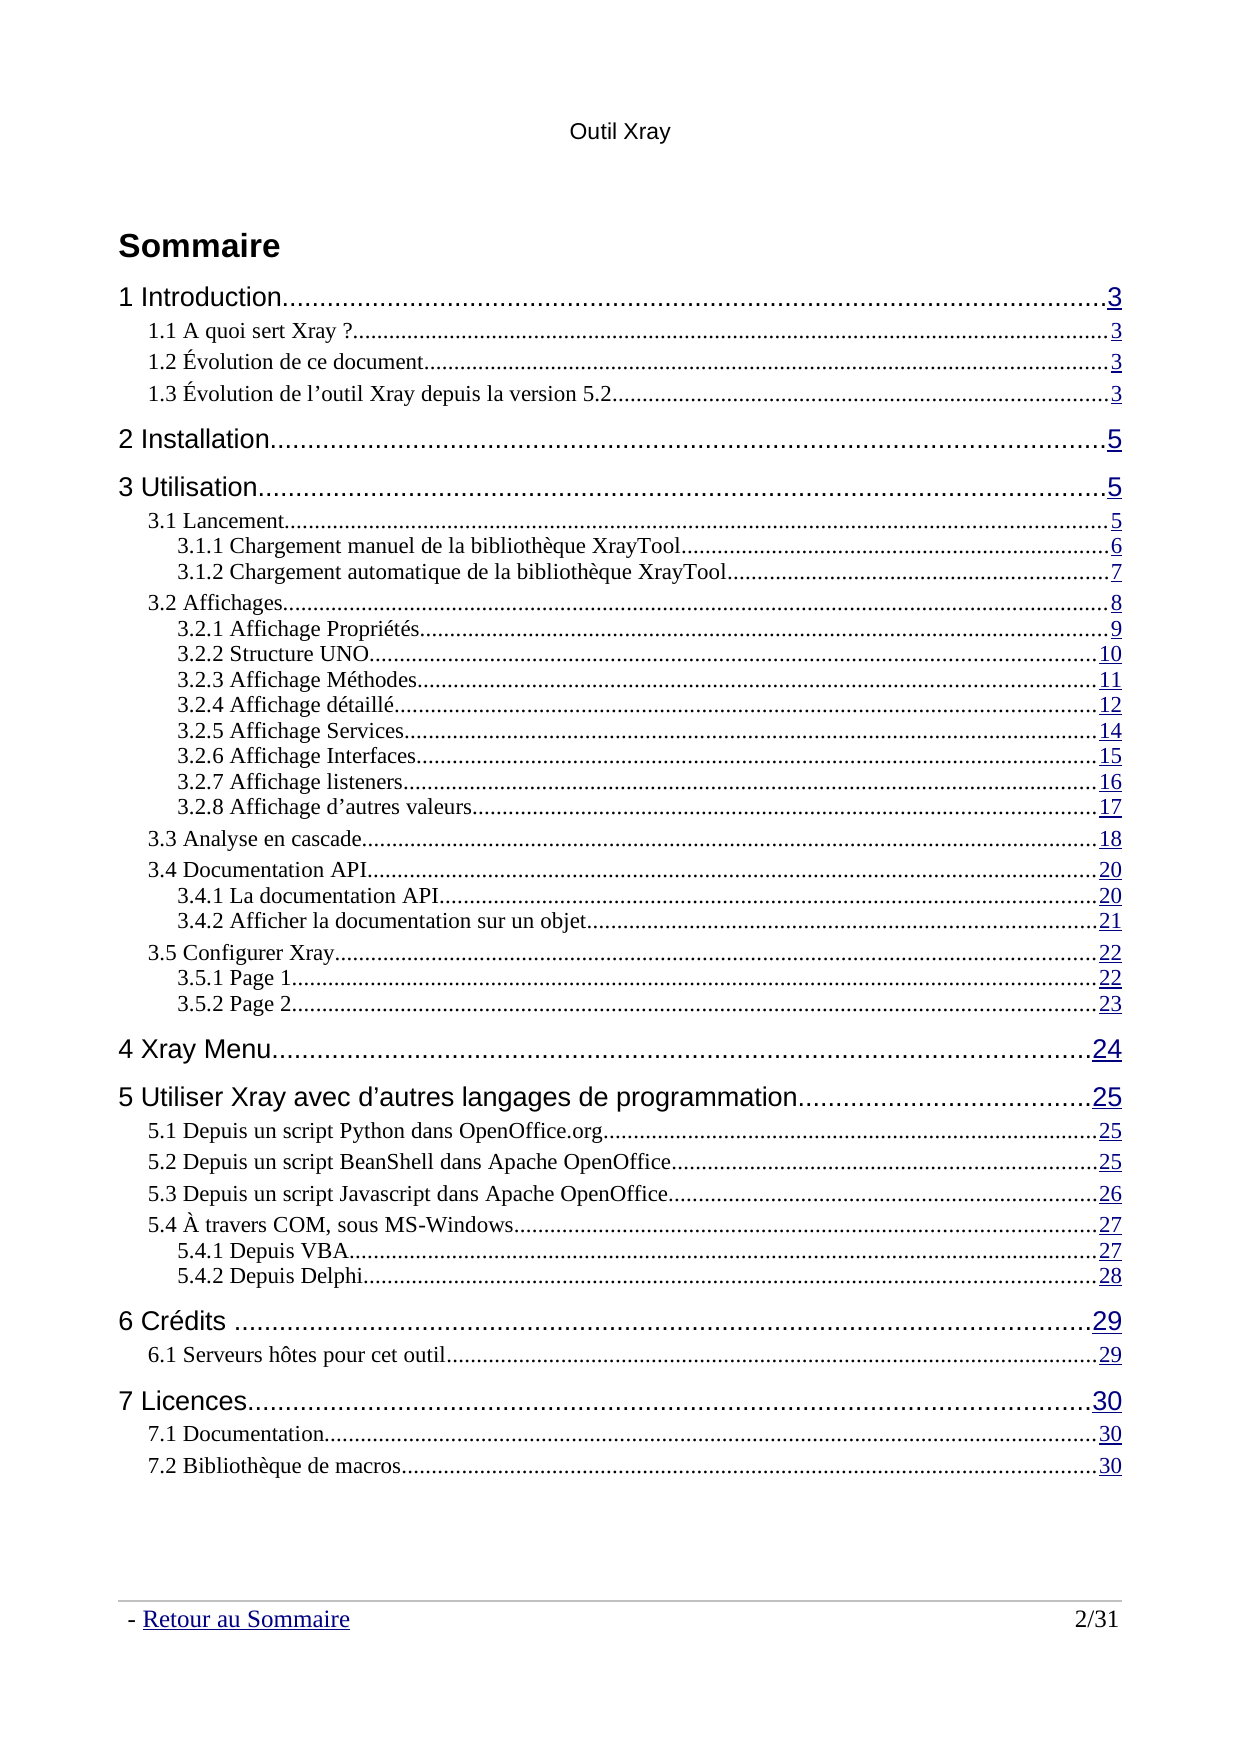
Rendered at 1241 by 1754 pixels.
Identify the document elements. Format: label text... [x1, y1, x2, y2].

text 1.1 A quoi sert Xray ? 3 [148, 318, 1122, 343]
text 3.2.5 Affichage Services 14 [177, 718, 1122, 743]
text 6 Crédits 29 [118, 1306, 1122, 1336]
text 3.2.7 Affichage listeners 16 [177, 769, 1122, 794]
text 3.2.1 Affichage Propriétés 9 [177, 616, 1122, 641]
text 7.2 Bibliothèque de macros 30 [148, 1453, 1122, 1478]
text 5.4 À travers COM, sous MS‑Windows 27 [148, 1212, 1122, 1237]
subtitle Sommaire [118, 227, 1122, 264]
text 2 Installation 5 [118, 424, 1122, 454]
text 3.5 Configurer Xray 22 [148, 940, 1122, 965]
text 3.1.2 Chargement automatique de la bibliothèque XrayTool 7 [177, 559, 1122, 584]
text 3.4.1 La documentation API 20 [177, 883, 1122, 908]
text 5 Utiliser Xray avec d’autres langages de programmation 25 [118, 1082, 1122, 1112]
text 1 Introduction 3 [118, 282, 1122, 312]
text 3.2.2 Structure UNO 10 [177, 641, 1122, 667]
text 3.3 Analyse en cascade 18 [148, 826, 1122, 851]
text 7 Licences 30 [118, 1385, 1122, 1415]
text 3.2.8 Affichage d’autres valeurs 17 [177, 794, 1122, 820]
text 3.2.3 Affichage Méthodes 11 [177, 667, 1122, 692]
text 3.4 Documentation API 20 [148, 857, 1122, 883]
text 3.4.2 Afficher la documentation sur un objet 21 [177, 908, 1122, 934]
text 5.3 Depuis un script Javascript dans Apache OpenOffice 26 [148, 1181, 1122, 1206]
text 3.5.2 Page 2 23 [177, 991, 1122, 1016]
text 6.1 Serveurs hôtes pour cet outil 29 [148, 1342, 1122, 1368]
text 3.2.6 Affichage Interfaces 15 [177, 743, 1122, 769]
text 7.1 Documentation 30 [148, 1421, 1122, 1447]
text 3.2.4 Affichage détaillé 12 [177, 692, 1122, 718]
text 1.2 Évolution de ce document 3 [148, 349, 1122, 375]
text 4 Xray Menu 24 [118, 1034, 1122, 1064]
text 3.5.1 Page 1 22 [177, 965, 1122, 991]
text 3.1.1 Chargement manuel de la bibliothèque XrayTool 6 [177, 533, 1122, 559]
text 3.2 Affichages 8 [148, 590, 1122, 616]
text 5.2 Depuis un script BeanShell dans Apache OpenOffice 25 [148, 1149, 1122, 1174]
text 3 Utilisation 5 [118, 472, 1122, 502]
text 5.4.1 Depuis VBA 27 [177, 1237, 1122, 1263]
text 5.1 Depuis un script Python dans OpenOffice.org 25 [148, 1118, 1122, 1143]
text 1.3 Évolution de l’outil Xray depuis la version 5.2 3 [148, 381, 1122, 406]
text 3.1 Lancement 5 [148, 508, 1122, 533]
text 5.4.2 Depuis Delphi 28 [177, 1263, 1122, 1288]
